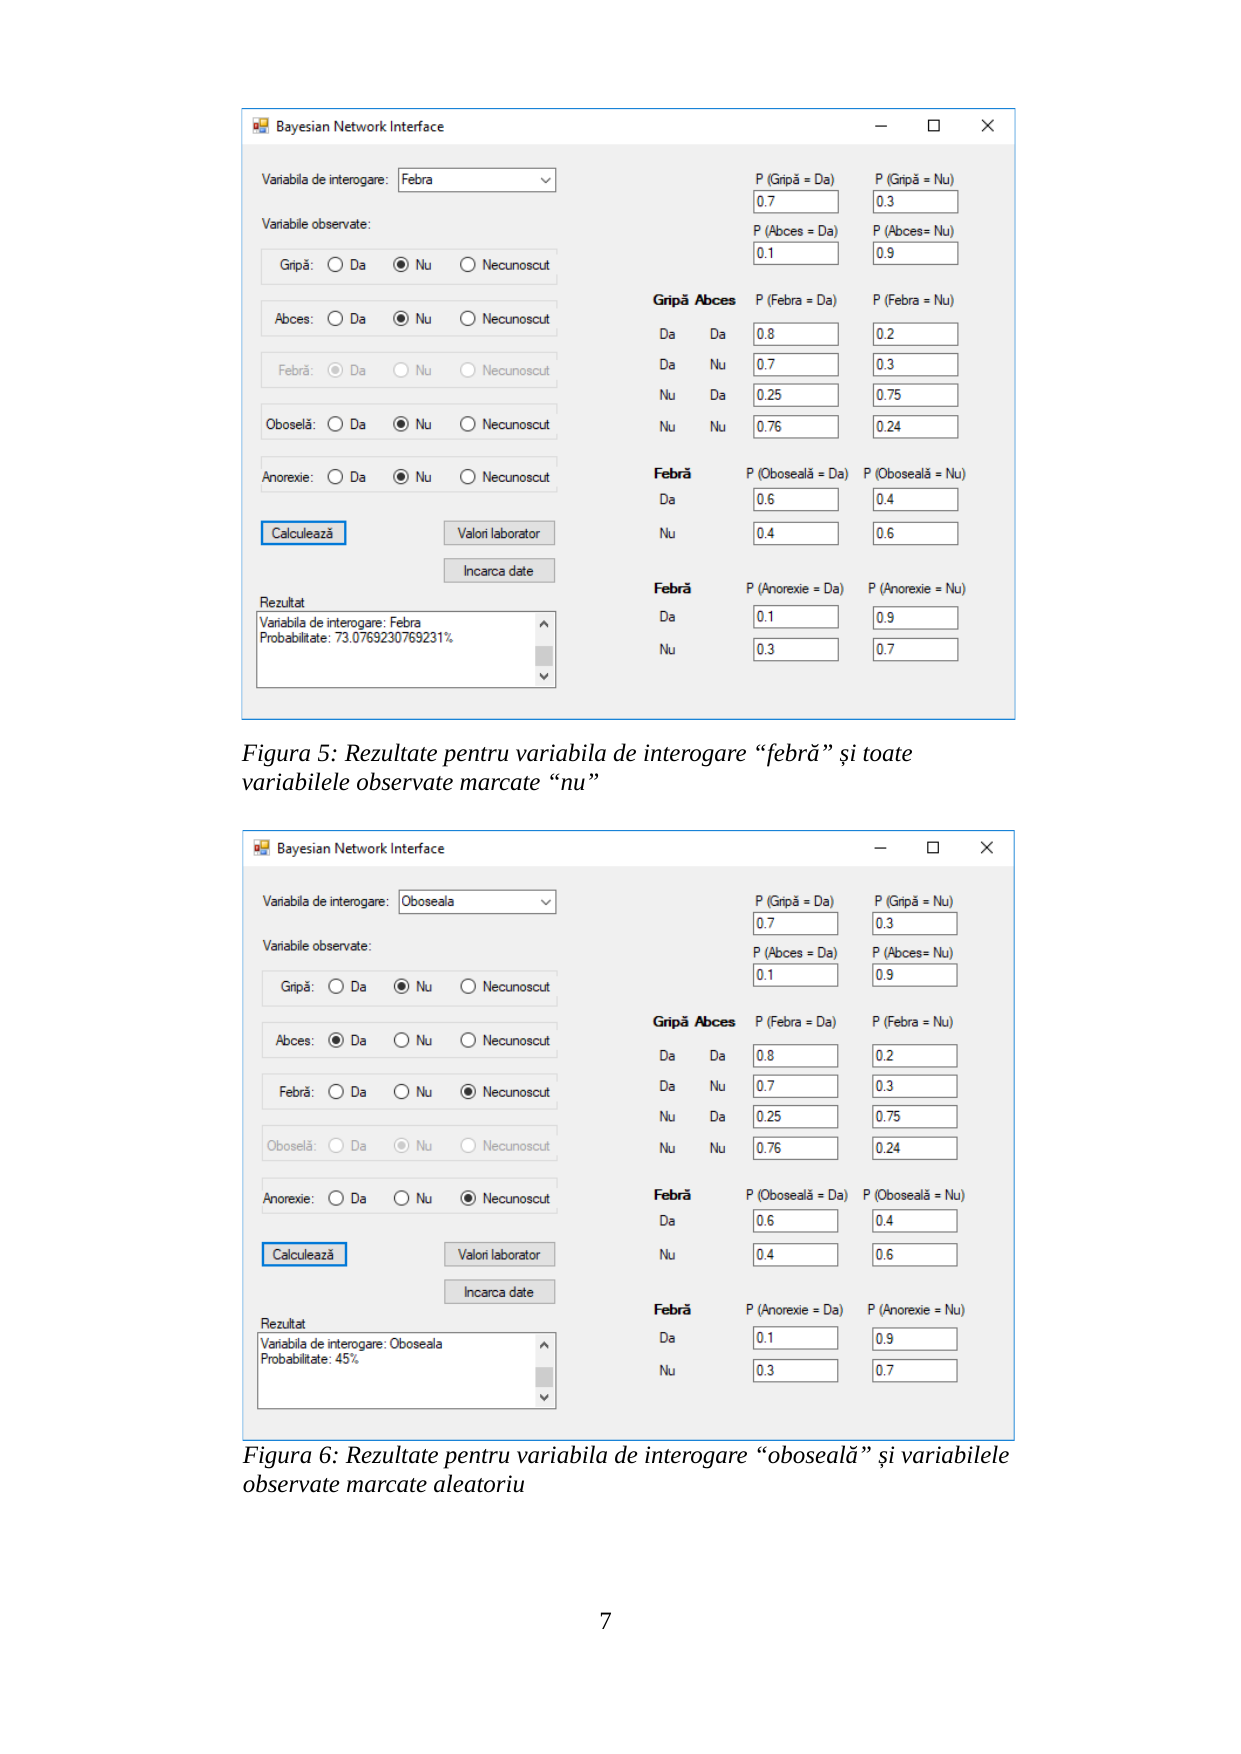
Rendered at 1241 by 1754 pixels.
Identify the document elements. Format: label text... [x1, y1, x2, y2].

picture [241, 108, 1016, 720]
text Figura 5: Rezultate pentru variabila de interogare “febră” și toate variabilele observate marcate “nu” [242, 720, 1016, 796]
picture [242, 830, 1015, 1441]
text Figura 6: Rezultate pentru variabila de interogare “oboseală” și variabilele observate marcate aleatoriu [243, 1441, 1015, 1498]
